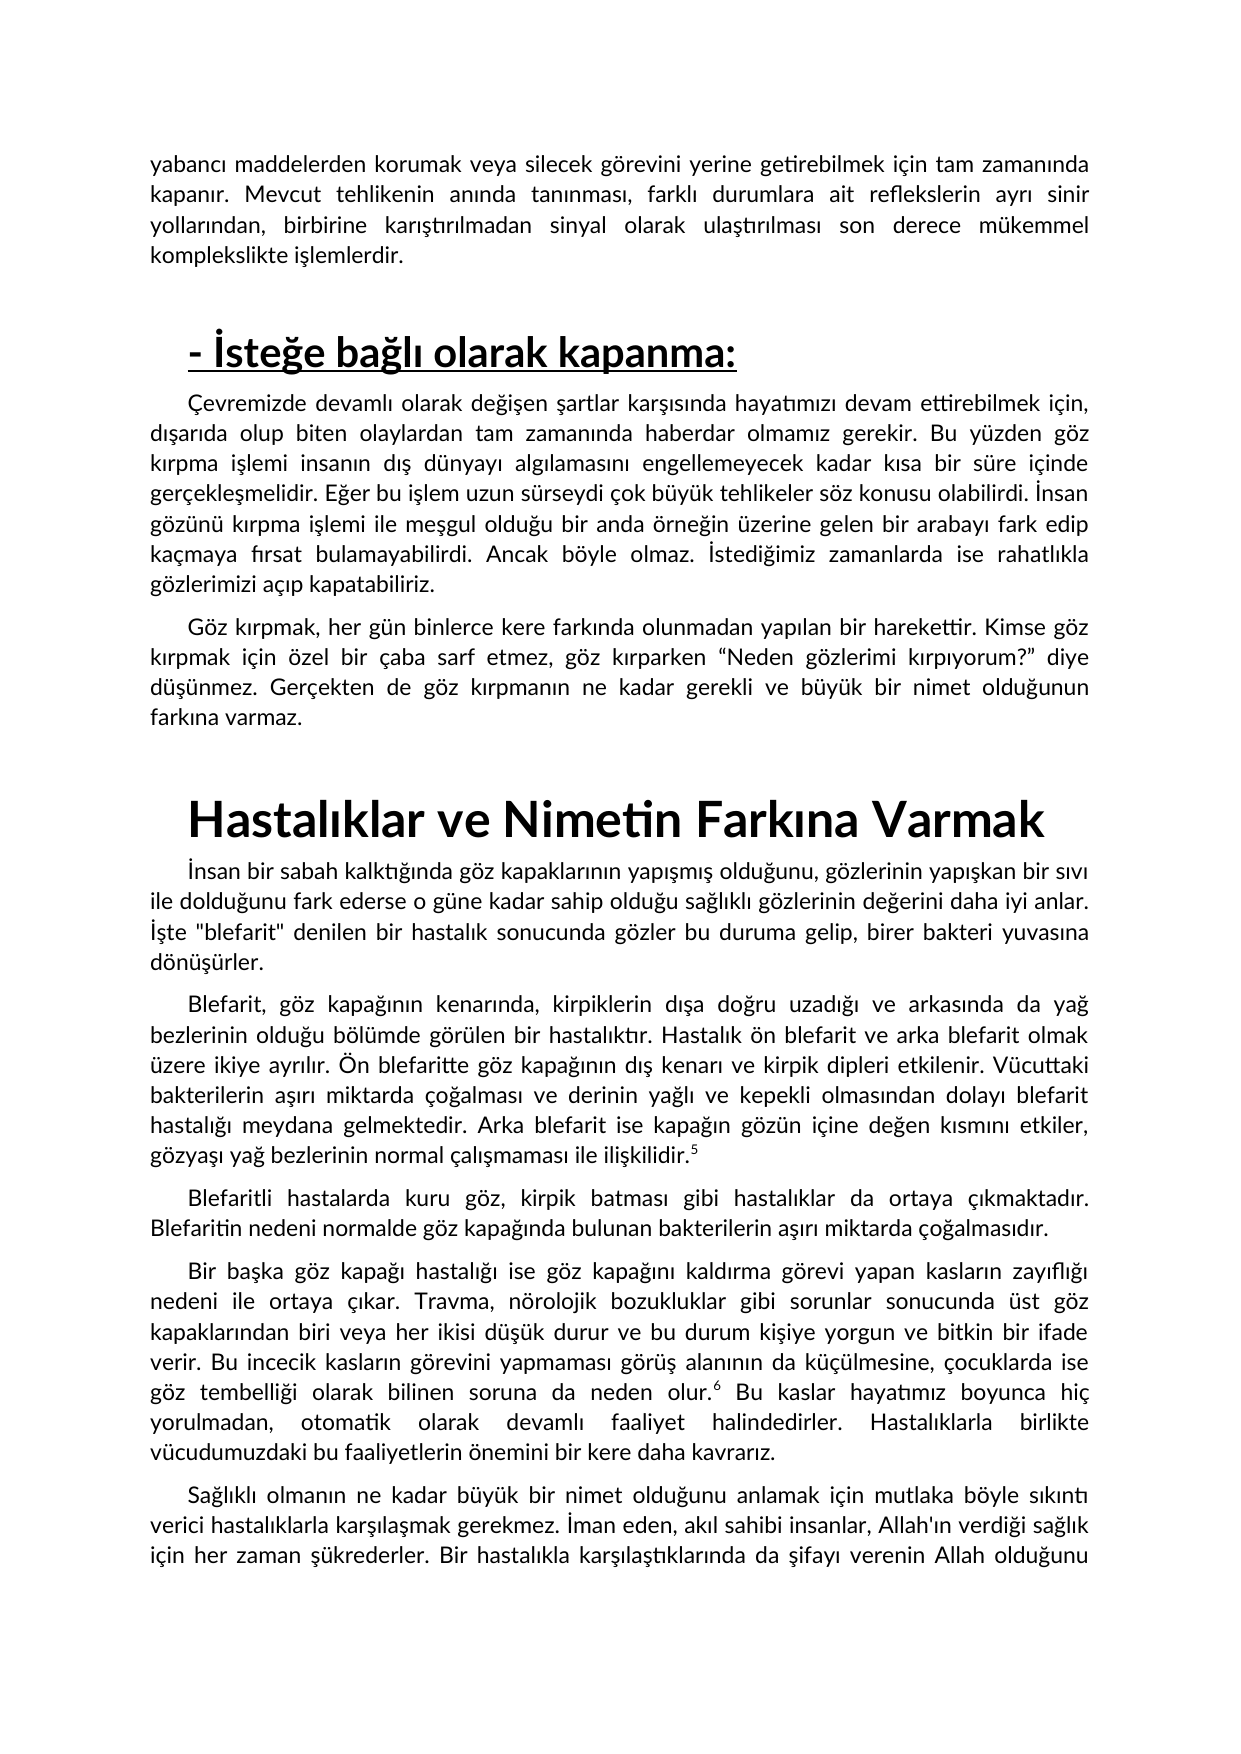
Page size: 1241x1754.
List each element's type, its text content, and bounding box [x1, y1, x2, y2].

text Bir başka göz kapağı hastalığı ise göz kapağını kaldırma görevi yapan kasların zayıflığı nedeni ile ortaya çıkar. Travma, nörolojik bozukluklar gibi sorunlar sonucunda üst göz kapaklarından biri veya her ikisi düşük durur ve bu durum kişiye yorgun ve bitkin bir ifade verir. Bu incecik kasların görevini yapmaması görüş alanının da küçülmesine, çocuklarda ise göz tembelliği olarak bilinen soruna da neden olur.6 Bu kaslar hayatımız boyunca hiç yorulmadan, otomatik olarak devamlı faaliyet halindedirler. Hastalıklarla birlikte vücudumuzdaki bu faaliyetlerin önemini bir kere daha kavrarız. [150, 1257, 1090, 1466]
text Çevremizde devamlı olarak değişen şartlar karşısında hayatımızı devam ettirebilmek için, dışarıda olup biten olaylardan tam zamanında haberdar olmamız gerekir. Bu yüzden göz kırpma işlemi insanın dış dünyayı algılamasını engellemeyecek kadar kısa bir süre içinde gerçekleşmelidir. Eğer bu işlem uzun sürseydi çok büyük tehlikeler söz konusu olabilirdi. İnsan gözünü kırpma işlemi ile meşgul olduğu bir anda örneğin üzerine gelen bir arabayı fark edip kaçmaya fırsat bulamayabilirdi. Ancak böyle olmaz. İstediğimiz zamanlarda ise rahatlıkla gözlerimizi açıp kapatabiliriz. [150, 388, 1090, 597]
text Blefarit, göz kapağının kenarında, kirpiklerin dışa doğru uzadığı ve arkasında da yağ bezlerinin olduğu bölümde görülen bir hastalıktır. Hastalık ön blefarit ve arka blefarit olmak üzere ikiye ayrılır. Ön blefaritte göz kapağının dış kenarı ve kirpik dipleri etkilenir. Vücuttaki bakterilerin aşırı miktarda çoğalması ve derinin yağlı ve kepekli olmasından dolayı blefarit hastalığı meydana gelmektedir. Arka blefarit ise kapağın gözün içine değen kısmını etkiler, gözyaşı yağ bezlerinin normal çalışmaması ile ilişkilidir.5 [150, 990, 1090, 1169]
text Blefaritli hastalarda kuru göz, kirpik batması gibi hastalıklar da ortaya çıkmaktadır. Blefaritin nedeni normalde göz kapağında bulunan bakterilerin aşırı miktarda çoğalmasıdır. [150, 1184, 1090, 1242]
text İnsan bir sabah kalktığında göz kapaklarının yapışmış olduğunu, gözlerinin yapışkan bir sıvı ile dolduğunu fark ederse o güne kadar sahip olduğu sağlıklı gözlerinin değerini daha iyi anlar. İşte "blefarit" denilen bir hastalık sonucunda gözler bu duruma gelip, birer bakteri yuvasına dönüşürler. [150, 857, 1090, 975]
text Göz kırpmak, her gün binlerce kere farkında olunmadan yapılan bir harekettir. Kimse göz kırpmak için özel bir çaba sarf etmez, göz kırparken “Neden gözlerimi kırpıyorum?” diye düşünmez. Gerçekten de göz kırpmanın ne kadar gerekli ve büyük bir nimet olduğunun farkına varmaz. [150, 612, 1090, 731]
subtitle - İsteğe bağlı olarak kapanma: [187, 326, 1090, 376]
subtitle Hastalıklar ve Nimetin Farkına Varmak [187, 788, 1090, 848]
text Sağlıklı olmanın ne kadar büyük bir nimet olduğunu anlamak için mutlaka böyle sıkıntı verici hastalıklarla karşılaşmak gerekmez. İman eden, akıl sahibi insanlar, Allah'ın verdiği sağlık için her zaman şükrederler. Bir hastalıkla karşılaştıklarında da şifayı verenin Allah olduğunu [150, 1481, 1090, 1569]
text yabancı maddelerden korumak veya silecek görevini yerine getirebilmek için tam zamanında kapanır. Mevcut tehlikenin anında tanınması, farklı durumlara ait reflekslerin ayrı sinir yollarından, birbirine karıştırılmadan sinyal olarak ulaştırılması son derece mükemmel komplekslikte işlemlerdir. [150, 150, 1090, 268]
